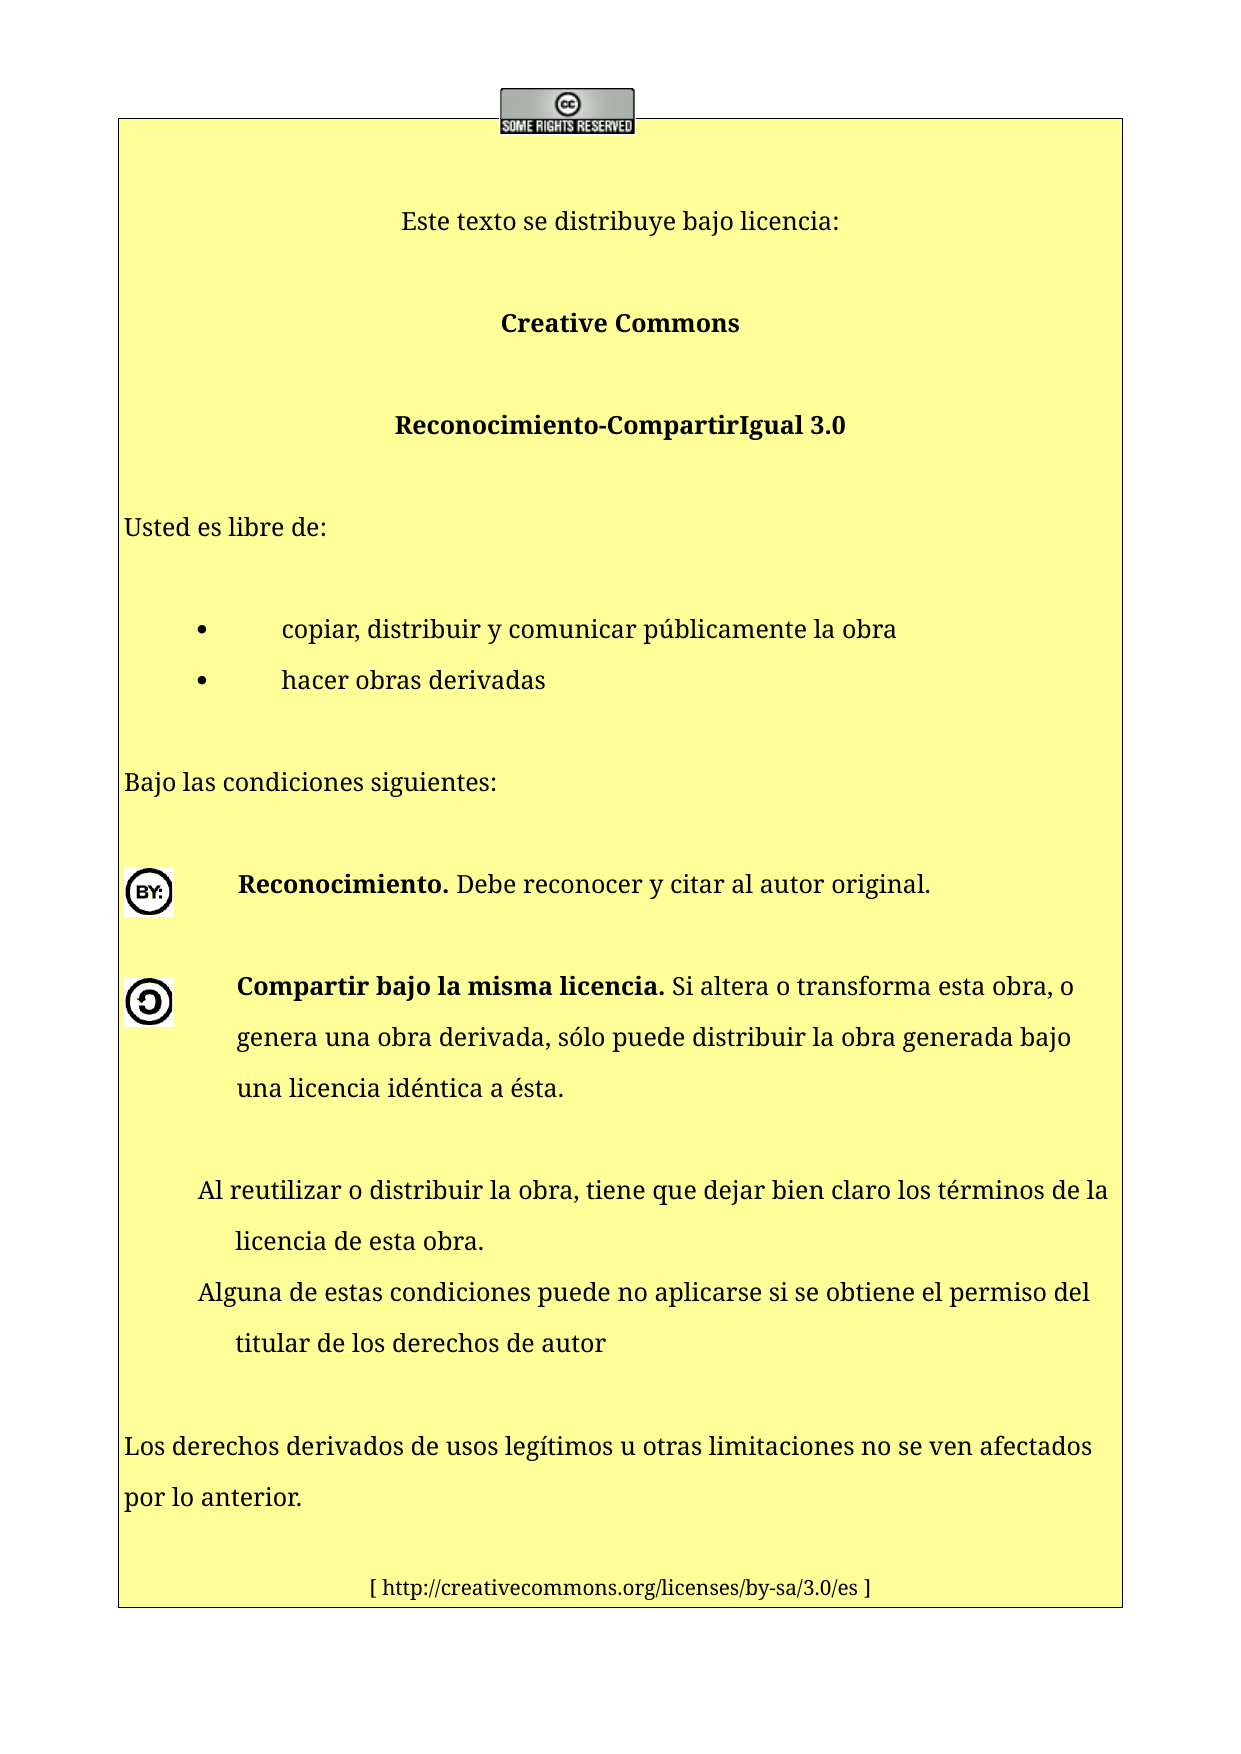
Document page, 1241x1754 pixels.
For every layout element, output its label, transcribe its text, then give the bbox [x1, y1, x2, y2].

picture [125, 868, 173, 915]
picture [500, 88, 635, 134]
picture [125, 978, 173, 1025]
table_header Este texto se distribuye bajo licencia: Creative Commons Reconocimiento-CompartirIgual 3.0 Usted es libre de: copiar, distribuir y comunicar públicamente la obra hacer obras derivadas Bajo las condiciones siguientes: Reconocimiento. Debe reconocer y citar al autor original. Compartir bajo la misma licencia. Si altera o transforma esta obra, o genera una obra derivada, sólo puede distribuir la obra generada bajo una licencia idéntica a ésta. Al reutilizar o distribuir la obra, tiene que dejar bien claro los términos de la licencia de esta obra. Alguna de estas condiciones puede no aplicarse si se obtiene el permiso del titular de los derechos de autor Los derechos derivados de usos legítimos u otras limitaciones no se ven afectados por lo anterior. [ http://creativecommons.org/licenses/by-sa/3.0/es ] [119, 134, 1122, 1607]
